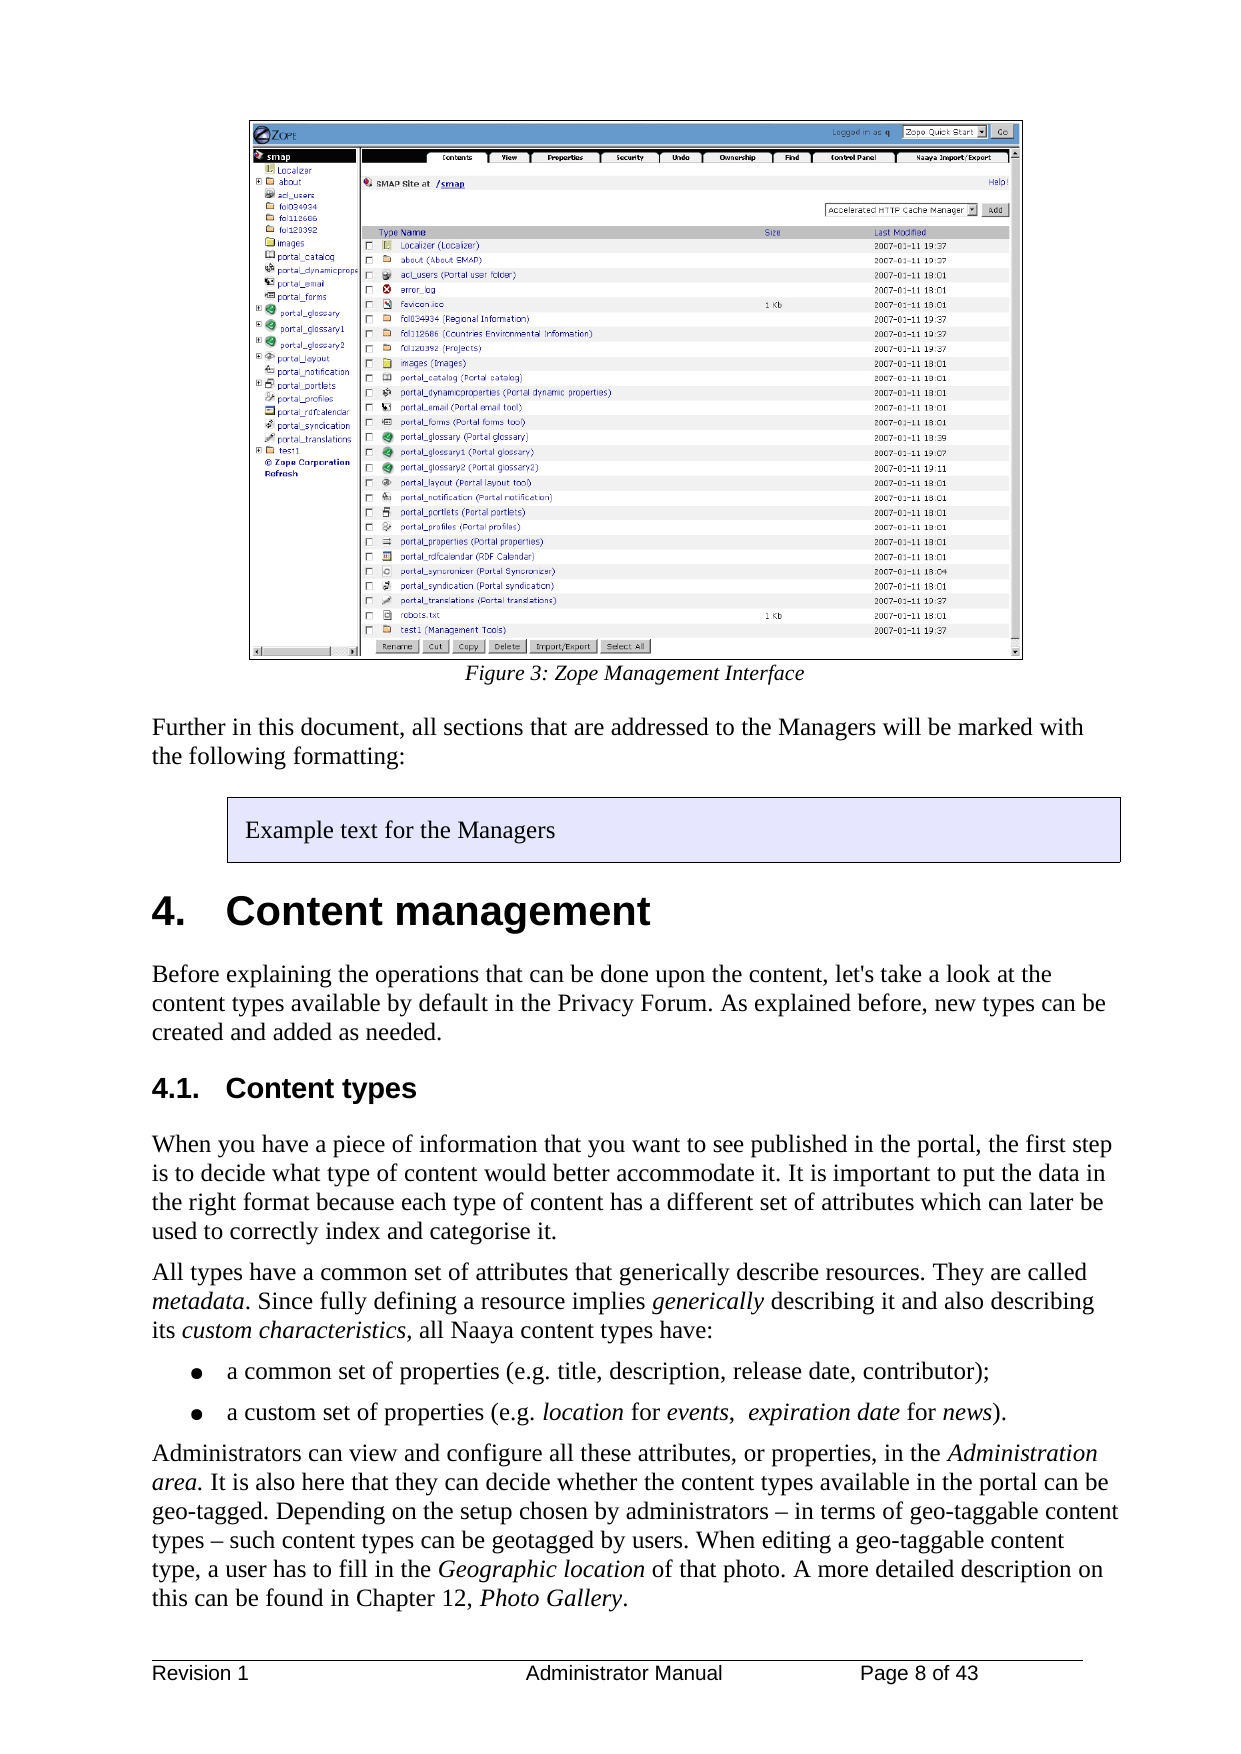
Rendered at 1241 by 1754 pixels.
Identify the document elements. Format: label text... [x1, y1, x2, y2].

subtitle Content types [152, 1071, 1120, 1104]
text Administrators can view and configure all these attributes, or properties, in the Administration area. It is also here that they can decide whether the content types available in the portal can be geo-tagged. Depending on the setup chosen by administrators – in terms of geo-taggable content types – such content types can be geotagged by users. When editing a geo-taggable content type, a user has to fill in the Geographic location of that photo. A more detailed description on this can be found in Chapter 12, Photo Gallery. [152, 1438, 1120, 1612]
text All types have a common set of attributes that generically describe resources. They are called metadata. Since fully defining a resource implies generically describing it and also describing its custom characteristics, all Naaya content types have: [152, 1257, 1120, 1344]
list a custom set of properties (e.g. location for events, expiration date for news). [189, 1397, 1120, 1426]
text When you have a piece of information that you want to see published in the portal, the first step is to decide what type of content would better accommodate it. It is important to put the data in the right format because each type of content has a different set of attributes which can later be used to correctly index and categorise it. [152, 1129, 1120, 1245]
text Further in this document, all sections that are addressed to the Managers will be marked with the following formatting: [152, 712, 1120, 770]
text Before explaining the operations that can be done upon the content, let's take a look at the content types available by default in the Privacy Forum. As explained before, new types can be created and added as needed. [152, 959, 1120, 1046]
text [250, 121, 1022, 659]
list a common set of properties (e.g. title, description, release date, contributor); [189, 1356, 1120, 1385]
text Figure 3: Zope Management Interface [249, 660, 1023, 685]
subtitle Content management [151, 886, 1120, 934]
text Example text for the Managers [228, 798, 1120, 862]
